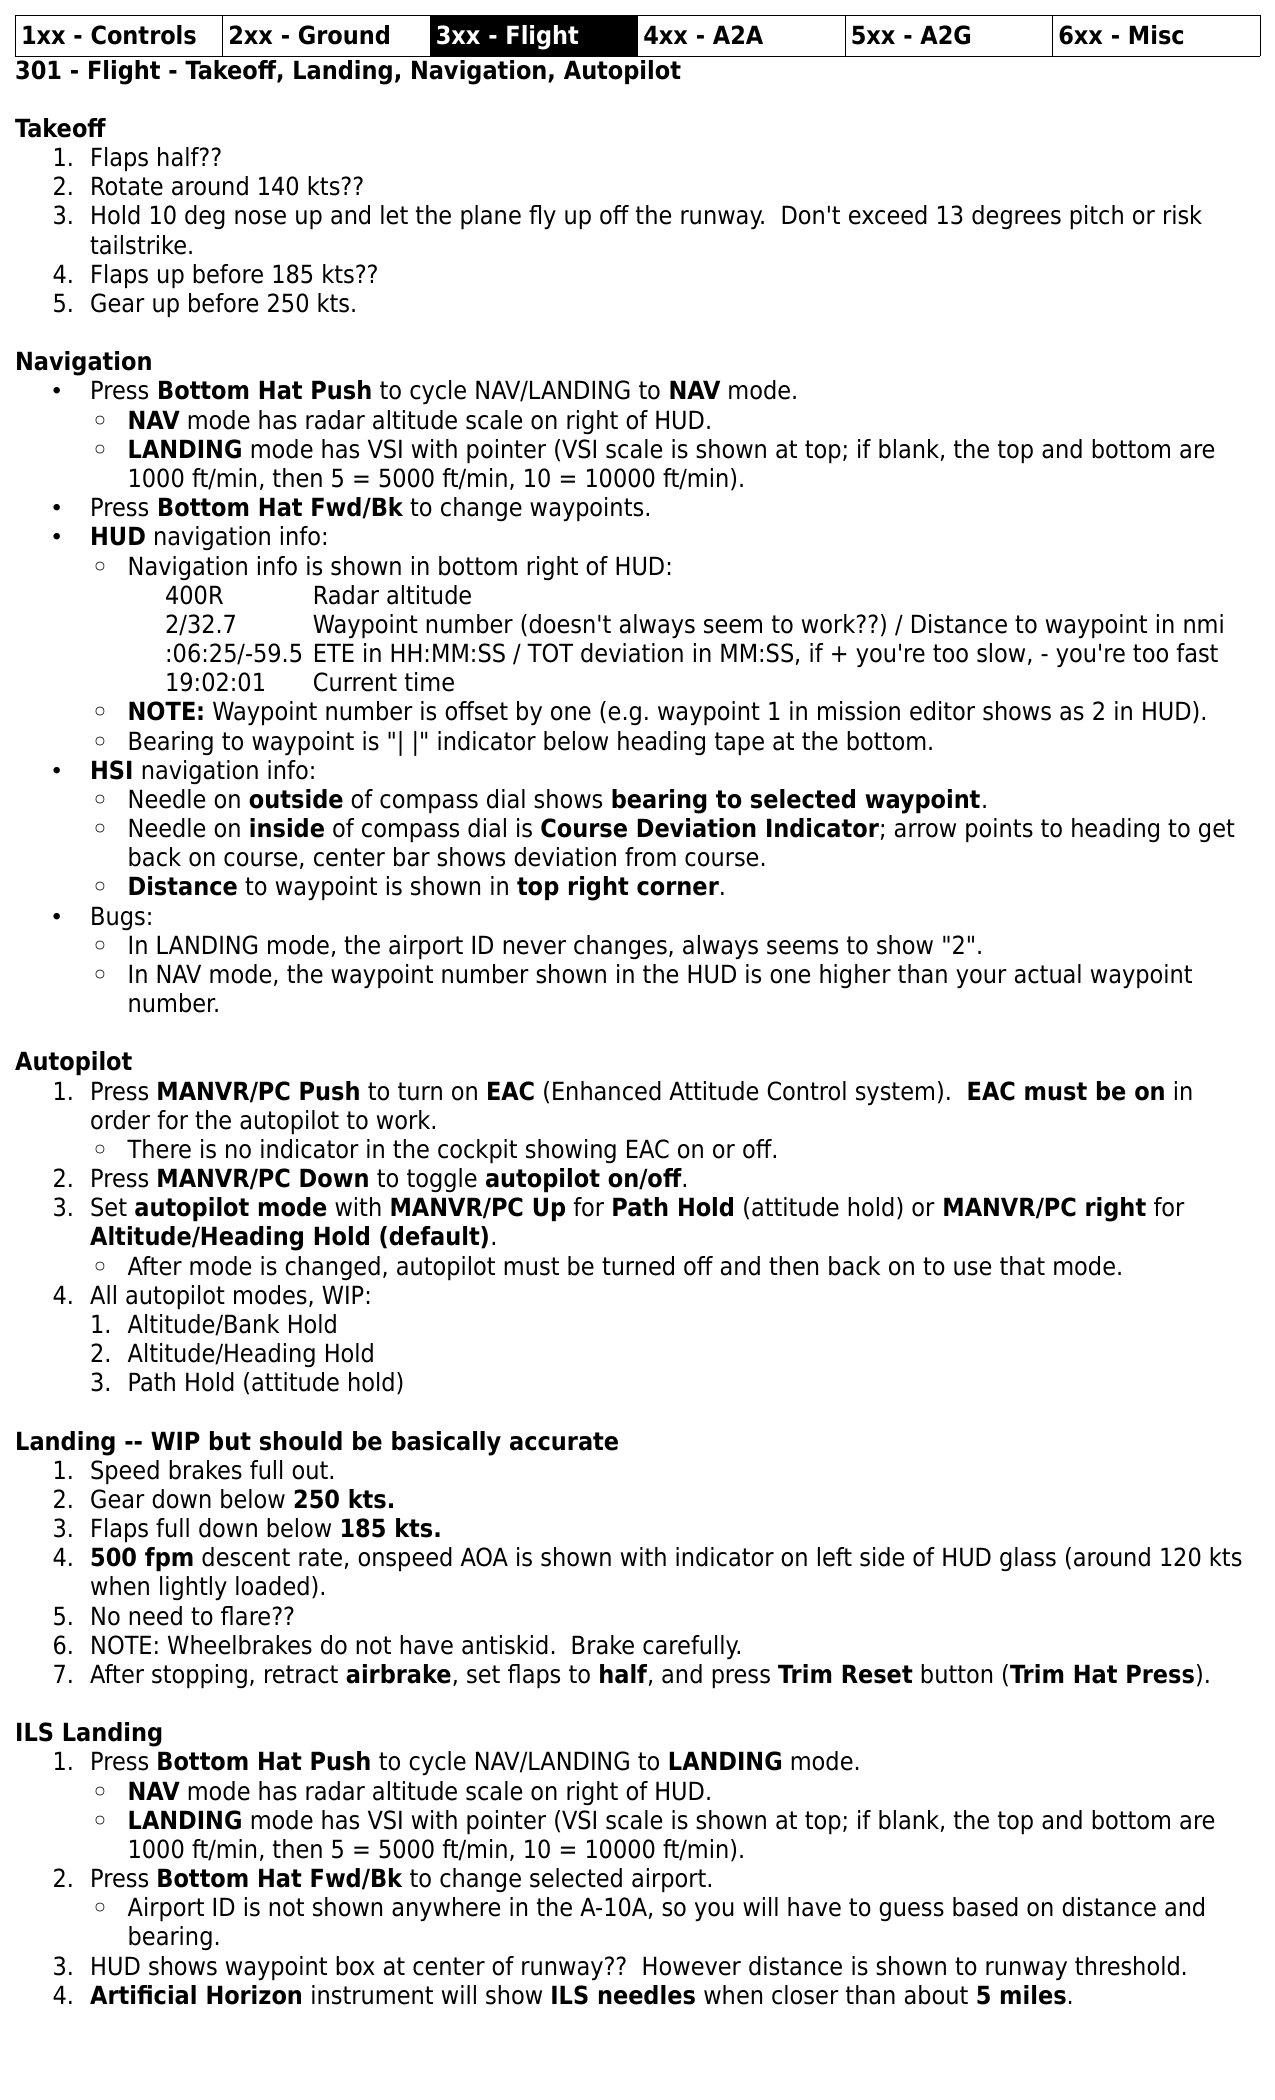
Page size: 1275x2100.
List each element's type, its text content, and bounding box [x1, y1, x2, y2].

list Needle on outside of compass dial shows bearing to selected waypoint. [90, 785, 1260, 814]
text 301 - Flight - Takeoff, Landing, Navigation, Autopilot [15, 57, 1260, 85]
list Bearing to waypoint is "| |" indicator below heading tape at the bottom. [90, 727, 1260, 756]
list Press MANVR/PC Push to turn on EAC (Enhanced Attitude Control system). EAC must be on in order for the autopilot to work. [52, 1077, 1260, 1135]
list Path Hold (attitude hold) [90, 1368, 1260, 1397]
list HSI navigation info: [52, 756, 1260, 785]
list In NAV mode, the waypoint number shown in the HUD is one higher than your actual waypoint number. [90, 960, 1260, 1018]
list Altitude/Bank Hold [90, 1310, 1260, 1339]
list Hold 10 deg nose up and let the plane fly up off the runway. Don't exceed 13 degrees pitch or risk tailstrike. [52, 202, 1260, 260]
list Flaps half?? [52, 143, 1260, 172]
list All autopilot modes, WIP: [52, 1281, 1260, 1310]
list LANDING mode has VSI with pointer (VSI scale is shown at top; if blank, the top and bottom are 1000 ft/min, then 5 = 5000 ft/min, 10 = 10000 ft/min). [90, 1806, 1260, 1864]
table_header 1xx - Controls [16, 16, 222, 56]
list Distance to waypoint is shown in top right corner. [90, 872, 1260, 902]
list After mode is changed, autopilot must be turned off and then back on to use that mode. [90, 1252, 1260, 1281]
list Press MANVR/PC Down to toggle autopilot on/off. [52, 1164, 1260, 1193]
list Set autopilot mode with MANVR/PC Up for Path Hold (attitude hold) or MANVR/PC right for Altitude/Heading Hold (default). [52, 1193, 1260, 1252]
list Press Bottom Hat Push to cycle NAV/LANDING to LANDING mode. [52, 1747, 1260, 1777]
list Bugs: [52, 902, 1260, 931]
list In LANDING mode, the airport ID never changes, always seems to show "2". [90, 931, 1260, 960]
list Gear down below 250 kts. [52, 1485, 1260, 1514]
list Press Bottom Hat Fwd/Bk to change waypoints. [52, 493, 1260, 522]
list NOTE: Wheelbrakes do not have antiskid. Brake carefully. [52, 1631, 1260, 1660]
list Navigation info is shown in bottom right of HUD: [90, 552, 1260, 581]
table_header 3xx - Flight [431, 16, 637, 56]
table_header 5xx - A2G [846, 16, 1052, 56]
list Press Bottom Hat Fwd/Bk to change selected airport. [52, 1864, 1260, 1893]
list 2/32.7 Waypoint number (doesn't always seem to work??) / Distance to waypoint in nmi [127, 610, 1260, 639]
list Gear up before 250 kts. [52, 289, 1260, 318]
list Press Bottom Hat Push to cycle NAV/LANDING to NAV mode. [52, 377, 1260, 406]
list After stopping, retract airbrake, set flaps to half, and press Trim Reset button (Trim Hat Press). [52, 1660, 1260, 1689]
text Landing -- WIP but should be basically accurate [15, 1427, 1260, 1456]
list 19:02:01 Current time [127, 668, 1260, 697]
list 400R Radar altitude [127, 581, 1260, 610]
list No need to flare?? [52, 1602, 1260, 1631]
list There is no indicator in the cockpit showing EAC on or off. [90, 1135, 1260, 1164]
text Autopilot [15, 1047, 1260, 1077]
text ILS Landing [15, 1718, 1260, 1747]
table_header 4xx - A2A [638, 16, 845, 56]
table_header 2xx - Ground [223, 16, 430, 56]
table_header 6xx - Misc [1053, 16, 1260, 56]
list 500 fpm descent rate, onspeed AOA is shown with indicator on left side of HUD glass (around 120 kts when lightly loaded). [52, 1543, 1260, 1602]
list Rotate around 140 kts?? [52, 172, 1260, 202]
text Navigation [15, 347, 1260, 377]
list :06:25/-59.5 ETE in HH:MM:SS / TOT deviation in MM:SS, if + you're too slow, - you're too fast [127, 639, 1260, 668]
list Needle on inside of compass dial is Course Deviation Indicator; arrow points to heading to get back on course, center bar shows deviation from course. [90, 814, 1260, 872]
list Speed brakes full out. [52, 1456, 1260, 1485]
list NOTE: Waypoint number is offset by one (e.g. waypoint 1 in mission editor shows as 2 in HUD). [90, 697, 1260, 727]
list Flaps full down below 185 kts. [52, 1514, 1260, 1543]
list NAV mode has radar altitude scale on right of HUD. [90, 406, 1260, 435]
text Takeoff [15, 114, 1260, 143]
list LANDING mode has VSI with pointer (VSI scale is shown at top; if blank, the top and bottom are 1000 ft/min, then 5 = 5000 ft/min, 10 = 10000 ft/min). [90, 435, 1260, 493]
list Airport ID is not shown anywhere in the A-10A, so you will have to guess based on distance and bearing. [90, 1893, 1260, 1952]
list HUD shows waypoint box at center of runway?? However distance is shown to runway threshold. [52, 1952, 1260, 1981]
list Altitude/Heading Hold [90, 1339, 1260, 1368]
list NAV mode has radar altitude scale on right of HUD. [90, 1777, 1260, 1806]
list Flaps up before 185 kts?? [52, 260, 1260, 289]
list Artificial Horizon instrument will show ILS needles when closer than about 5 miles. [52, 1981, 1260, 2010]
list HUD navigation info: [52, 522, 1260, 552]
